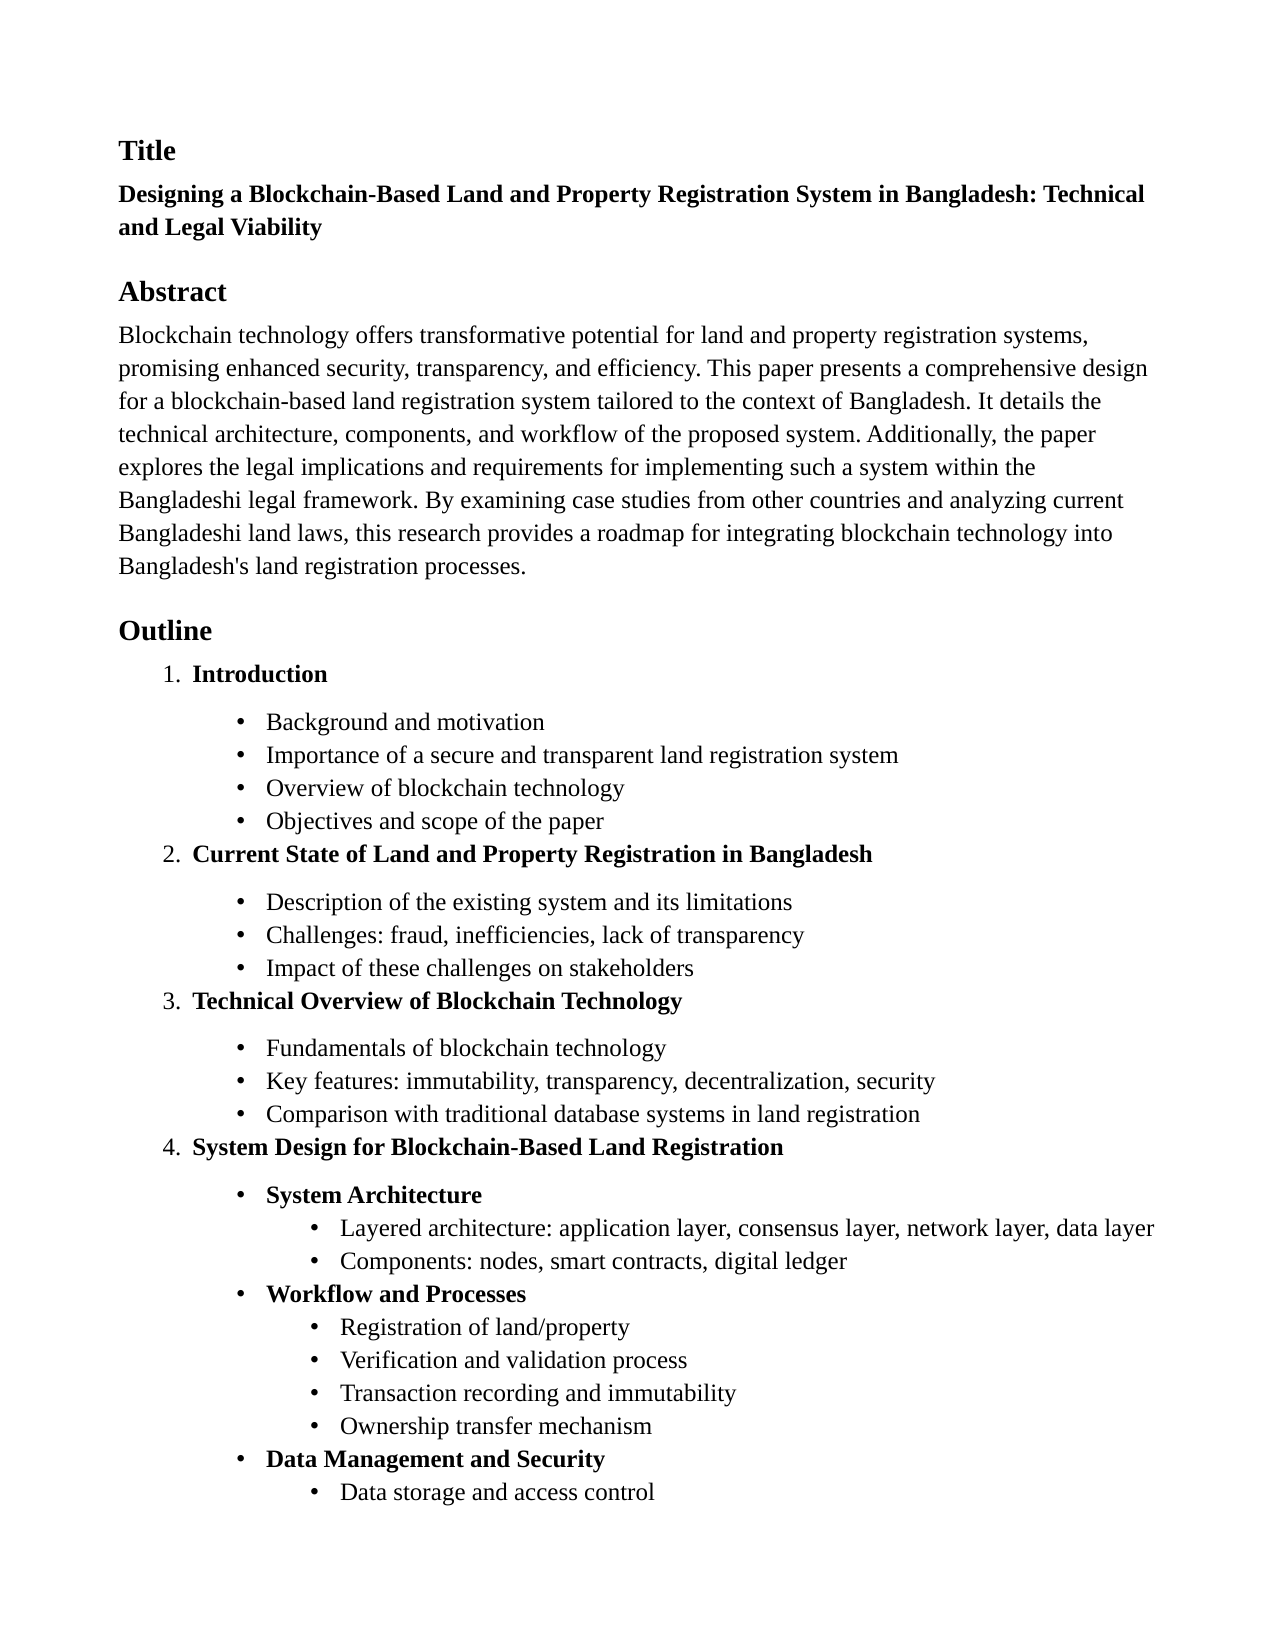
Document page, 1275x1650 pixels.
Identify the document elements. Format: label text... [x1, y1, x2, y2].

list Data storage and access control [310, 1477, 1157, 1506]
subtitle Abstract [118, 274, 1157, 307]
list Challenges: fraud, inefficiencies, lack of transparency [236, 920, 1157, 948]
list Background and motivation [236, 707, 1157, 736]
list Technical Overview of Blockchain Technology [162, 986, 1157, 1014]
list Data Management and Security [236, 1444, 1157, 1473]
list Transaction recording and immutability [310, 1378, 1157, 1407]
list System Architecture [236, 1180, 1157, 1209]
text Designing a Blockchain-Based Land and Property Registration System in Bangladesh: Technical and Legal Viability [118, 179, 1157, 241]
list Fundamentals of blockchain technology [236, 1033, 1157, 1062]
list Description of the existing system and its limitations [236, 887, 1157, 915]
text Blockchain technology offers transformative potential for land and property registration systems, promising enhanced security, transparency, and efficiency. This paper presents a comprehensive design for a blockchain-based land registration system tailored to the context of Bangladesh. It details the technical architecture, components, and workflow of the proposed system. Additionally, the paper explores the legal implications and requirements for implementing such a system within the Bangladeshi legal framework. By examining case studies from other countries and analyzing current Bangladeshi land laws, this research provides a roadmap for integrating blockchain technology into Bangladesh's land registration processes. [118, 320, 1157, 580]
list Ownership transfer mechanism [310, 1411, 1157, 1440]
list Verification and validation process [310, 1345, 1157, 1374]
list Comparison with traditional database systems in land registration [236, 1099, 1157, 1128]
subtitle Title [118, 133, 1157, 166]
list Registration of land/property [310, 1312, 1157, 1341]
list Impact of these challenges on stakeholders [236, 953, 1157, 981]
list Objectives and scope of the paper [236, 806, 1157, 835]
subtitle Outline [118, 613, 1157, 647]
list Current State of Land and Property Registration in Bangladesh [162, 839, 1157, 868]
list Key features: immutability, transparency, decentralization, security [236, 1066, 1157, 1095]
list Components: nodes, smart contracts, digital ledger [310, 1246, 1157, 1275]
list Workflow and Processes [236, 1279, 1157, 1308]
list Layered architecture: application layer, consensus layer, network layer, data layer [310, 1213, 1157, 1242]
list Importance of a secure and transparent land registration system [236, 740, 1157, 769]
list Overview of blockchain technology [236, 773, 1157, 802]
list Introduction [162, 659, 1157, 688]
list System Design for Blockchain-Based Land Registration [162, 1132, 1157, 1161]
